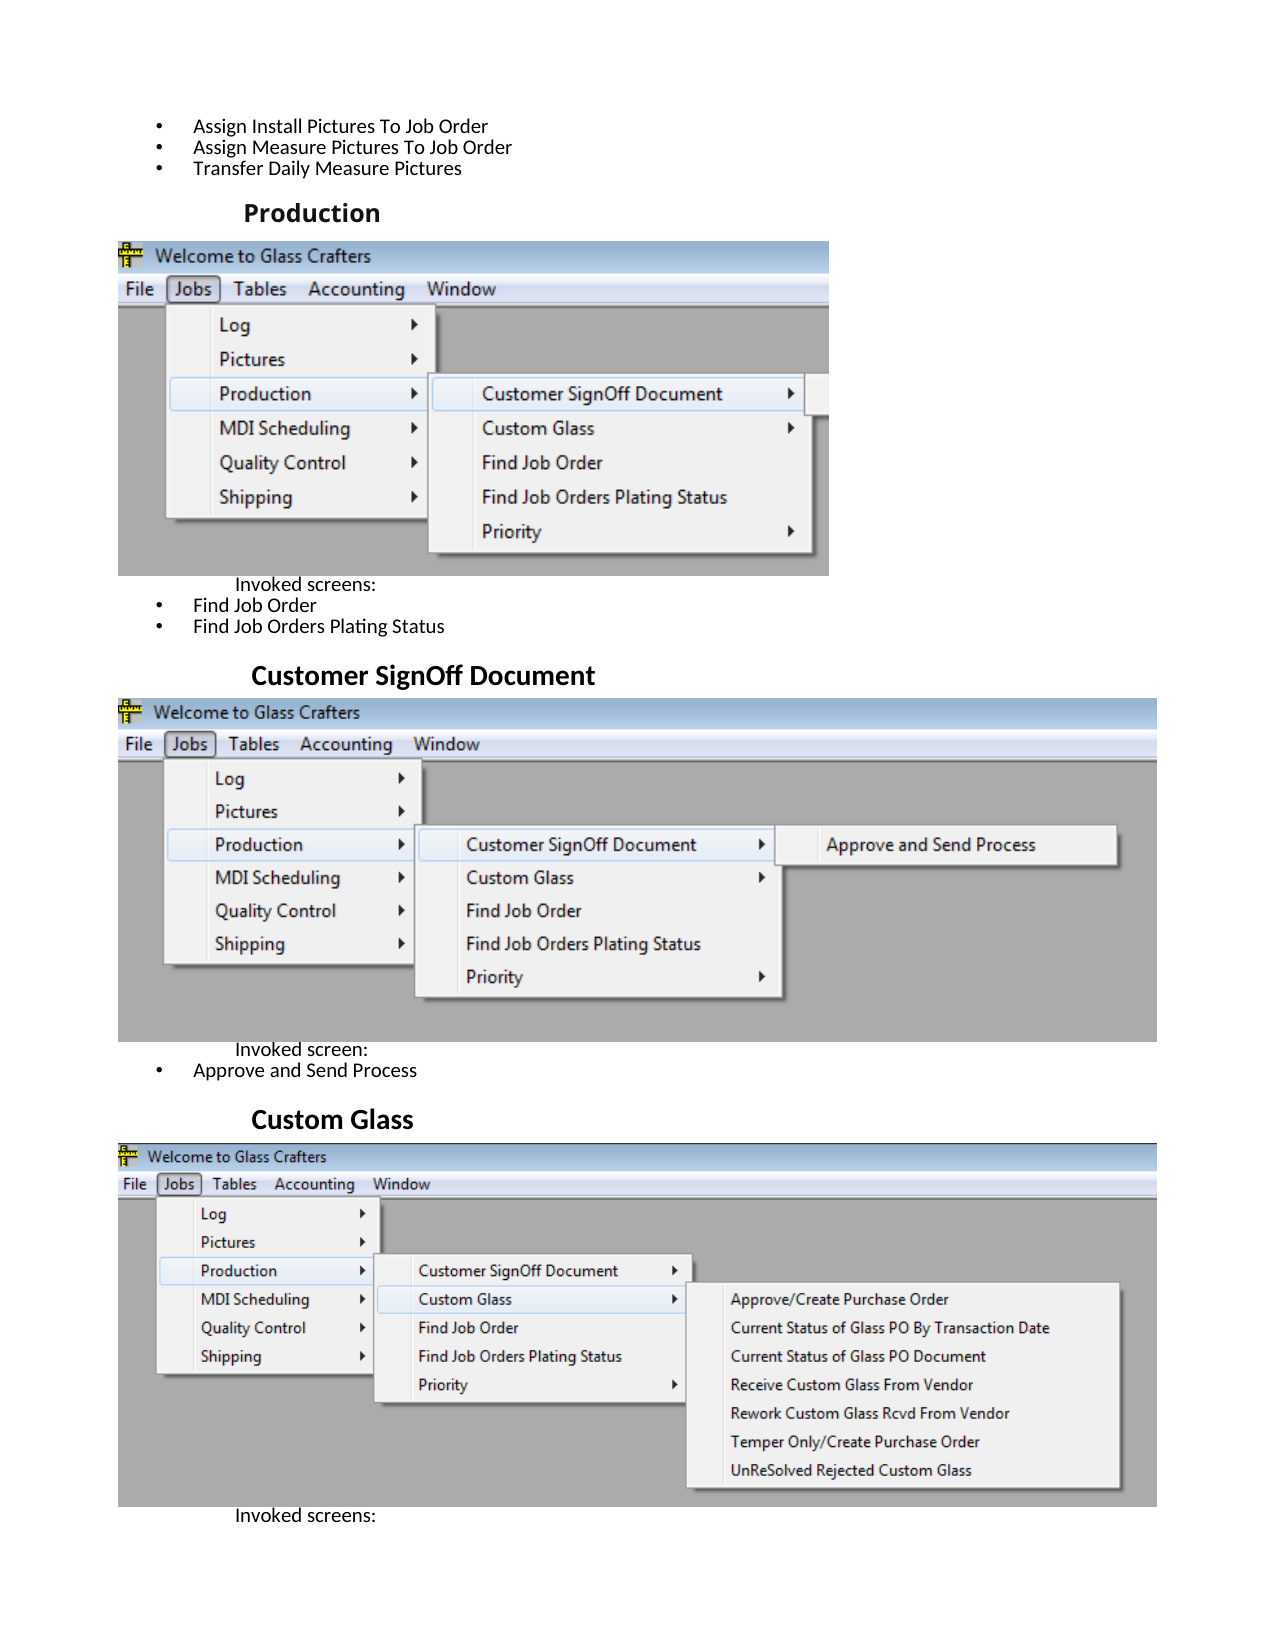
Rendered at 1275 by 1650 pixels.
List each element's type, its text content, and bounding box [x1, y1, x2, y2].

picture [118, 698, 1157, 1042]
list Find Job Order [156, 597, 1157, 618]
subtitle Custom Glass [193, 1108, 1157, 1137]
picture [118, 1143, 1157, 1507]
list Find Job Orders Plating Status [156, 618, 1157, 638]
picture [118, 241, 829, 576]
subtitle Production [193, 195, 1157, 229]
text Invoked screens: [193, 242, 1157, 597]
subtitle Customer SignOff Document [193, 663, 1157, 693]
list Assign Install Pictures To Job Order [156, 118, 1157, 139]
list Transfer Daily Measure Pictures [156, 160, 1157, 181]
list Approve and Send Process [156, 1062, 1157, 1083]
text Invoked screens: [193, 1507, 1157, 1528]
list Assign Measure Pictures To Job Order [156, 139, 1157, 160]
text Invoked screen: [193, 1042, 1157, 1062]
